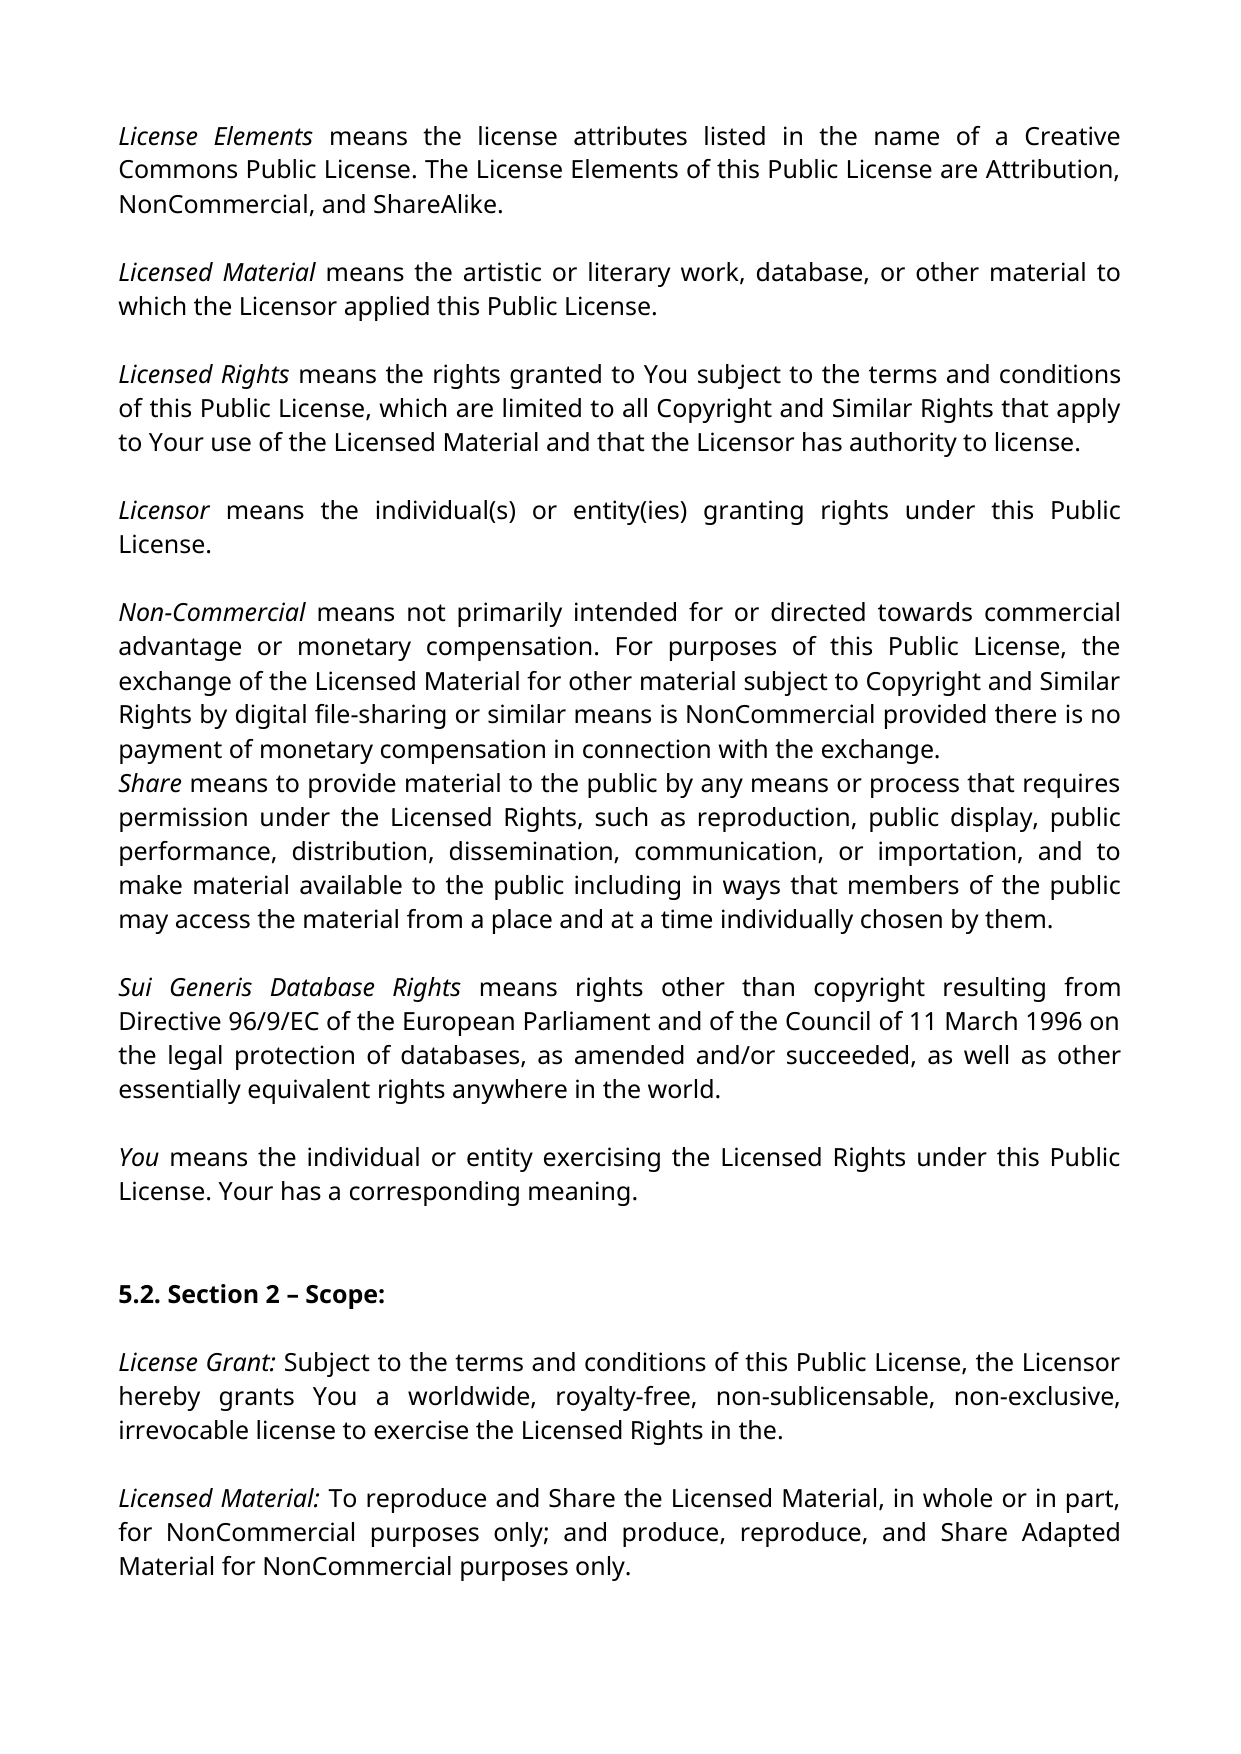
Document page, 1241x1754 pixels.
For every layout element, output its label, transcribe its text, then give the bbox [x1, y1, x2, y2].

text Licensed Rights means the rights granted to You subject to the terms and conditions of this Public License, which are limited to all Copyright and Similar Rights that apply to Your use of the Licensed Material and that the Licensor has authority to license. [118, 357, 1122, 459]
text License Elements means the license attributes listed in the name of a Creative Commons Public License. The License Elements of this Public License are Attribution, NonCommercial, and ShareAlike. [118, 118, 1122, 220]
text Licensor means the individual(s) or entity(ies) granting rights under this Public License. [118, 493, 1122, 561]
text License Grant: Subject to the terms and conditions of this Public License, the Licensor hereby grants You a worldwide, royalty-free, non-sublicensable, non-exclusive, irrevocable license to exercise the Licensed Rights in the. [118, 1344, 1122, 1447]
text You means the individual or entity exercising the Licensed Rights under this Public License. Your has a corresponding meaning. [118, 1140, 1122, 1208]
text 5.2. Section 2 – Scope: [118, 1276, 1122, 1310]
text Non-Commercial means not primarily intended for or directed towards commercial advantage or monetary compensation. For purposes of this Public License, the exchange of the Licensed Material for other material subject to Copyright and Similar Rights by digital file-sharing or similar means is NonCommercial provided there is no payment of monetary compensation in connection with the exchange. [118, 595, 1122, 765]
text Sui Generis Database Rights means rights other than copyright resulting from Directive 96/9/EC of the European Parliament and of the Council of 11 March 1996 on the legal protection of databases, as amended and/or succeeded, as well as other essentially equivalent rights anywhere in the world. [118, 970, 1122, 1106]
text Licensed Material means the artistic or literary work, database, or other material to which the Licensor applied this Public License. [118, 254, 1122, 322]
text Share means to provide material to the public by any means or process that requires permission under the Licensed Rights, such as reproduction, public display, public performance, distribution, dissemination, communication, or importation, and to make material available to the public including in ways that members of the public may access the material from a place and at a time individually chosen by them. [118, 765, 1122, 936]
text Licensed Material: To reproduce and Share the Licensed Material, in whole or in part, for NonCommercial purposes only; and produce, reproduce, and Share Adapted Material for NonCommercial purposes only. [118, 1481, 1122, 1583]
